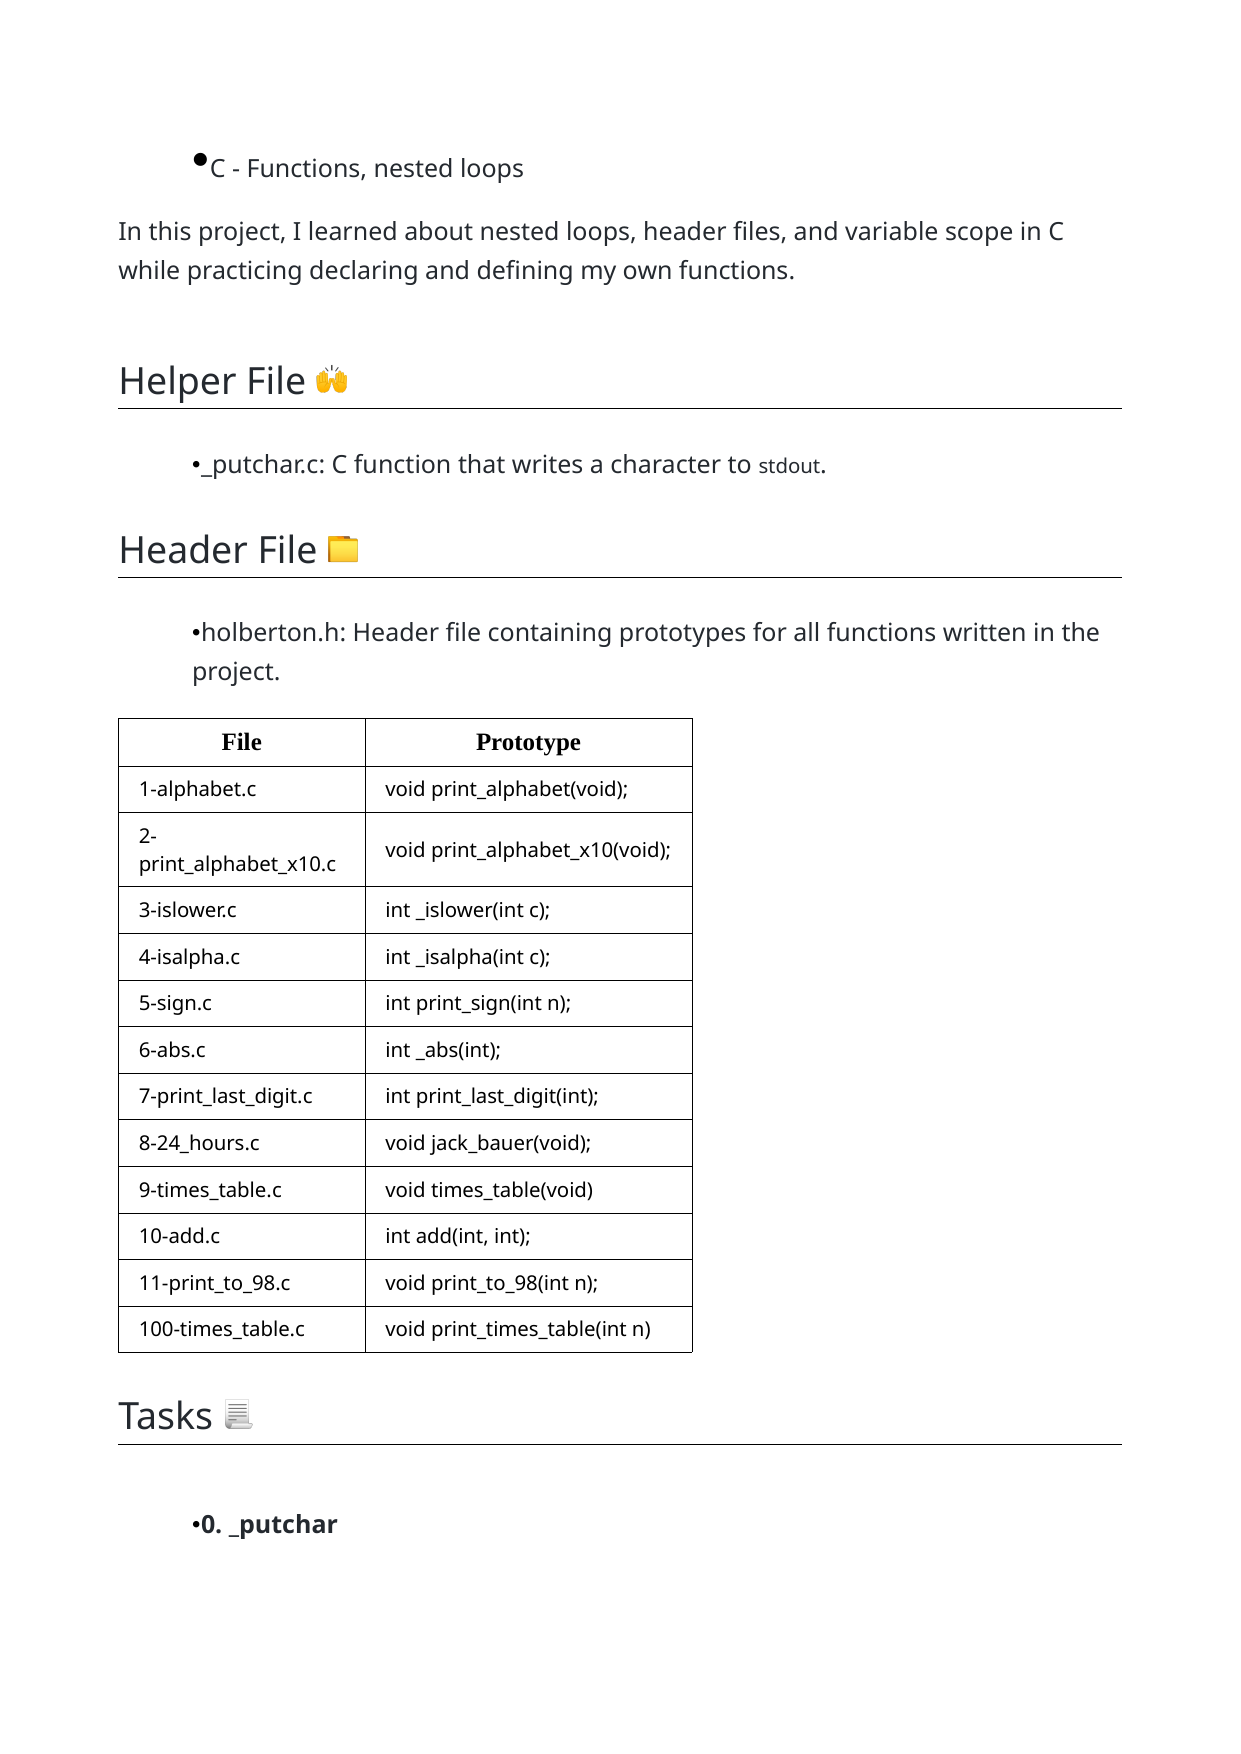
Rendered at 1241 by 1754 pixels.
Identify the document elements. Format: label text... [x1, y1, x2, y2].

table_cell 3-islower.c [119, 887, 365, 933]
list holberton.h: Header file containing prototypes for all functions written in the project. [118, 615, 1122, 688]
table_cell 10-add.c [119, 1214, 365, 1259]
list 0. _putchar [118, 1506, 1122, 1541]
table_cell 11-print_to_98.c [119, 1260, 365, 1306]
table_cell void print_alphabet(void); [366, 767, 692, 812]
table_cell 4-isalpha.c [119, 934, 365, 979]
subtitle Header File [118, 523, 1122, 577]
table_cell int print_sign(int n); [366, 981, 692, 1026]
table_header Prototype [366, 719, 692, 766]
table_cell 100-times_table.c [119, 1307, 365, 1352]
table_cell 9-times_table.c [119, 1167, 365, 1212]
subtitle C - Functions, nested loops [118, 143, 1122, 189]
list _putchar.c: C function that writes a character to stdout. [118, 446, 1122, 480]
table_cell void print_to_98(int n); [366, 1260, 692, 1306]
picture [316, 363, 348, 395]
table_cell int _isalpha(int c); [366, 934, 692, 979]
text In this project, I learned about nested loops, header files, and variable scope in C while practicing declaring and defining my own functions. [118, 214, 1122, 287]
table_cell void times_table(void) [366, 1167, 692, 1212]
table_cell int _islower(int c); [366, 887, 692, 933]
table_cell int print_last_digit(int); [366, 1074, 692, 1119]
table_cell 2-print_alphabet_x10.c [119, 813, 365, 886]
table_cell int _abs(int); [366, 1027, 692, 1073]
table_cell void print_times_table(int n) [366, 1307, 692, 1352]
table_cell int add(int, int); [366, 1214, 692, 1259]
table_cell 7-print_last_digit.c [119, 1074, 365, 1119]
table_cell 8-24_hours.c [119, 1120, 365, 1166]
picture [222, 1398, 254, 1430]
picture [327, 531, 359, 563]
table_cell 1-alphabet.c [119, 767, 365, 812]
table_cell void print_alphabet_x10(void); [366, 813, 692, 886]
table_cell 5-sign.c [119, 981, 365, 1026]
table_cell void jack_bauer(void); [366, 1120, 692, 1166]
subtitle Helper File [118, 354, 1122, 408]
subtitle Tasks [118, 1390, 1122, 1444]
table_cell 6-abs.c [119, 1027, 365, 1073]
table_header File [119, 719, 365, 766]
